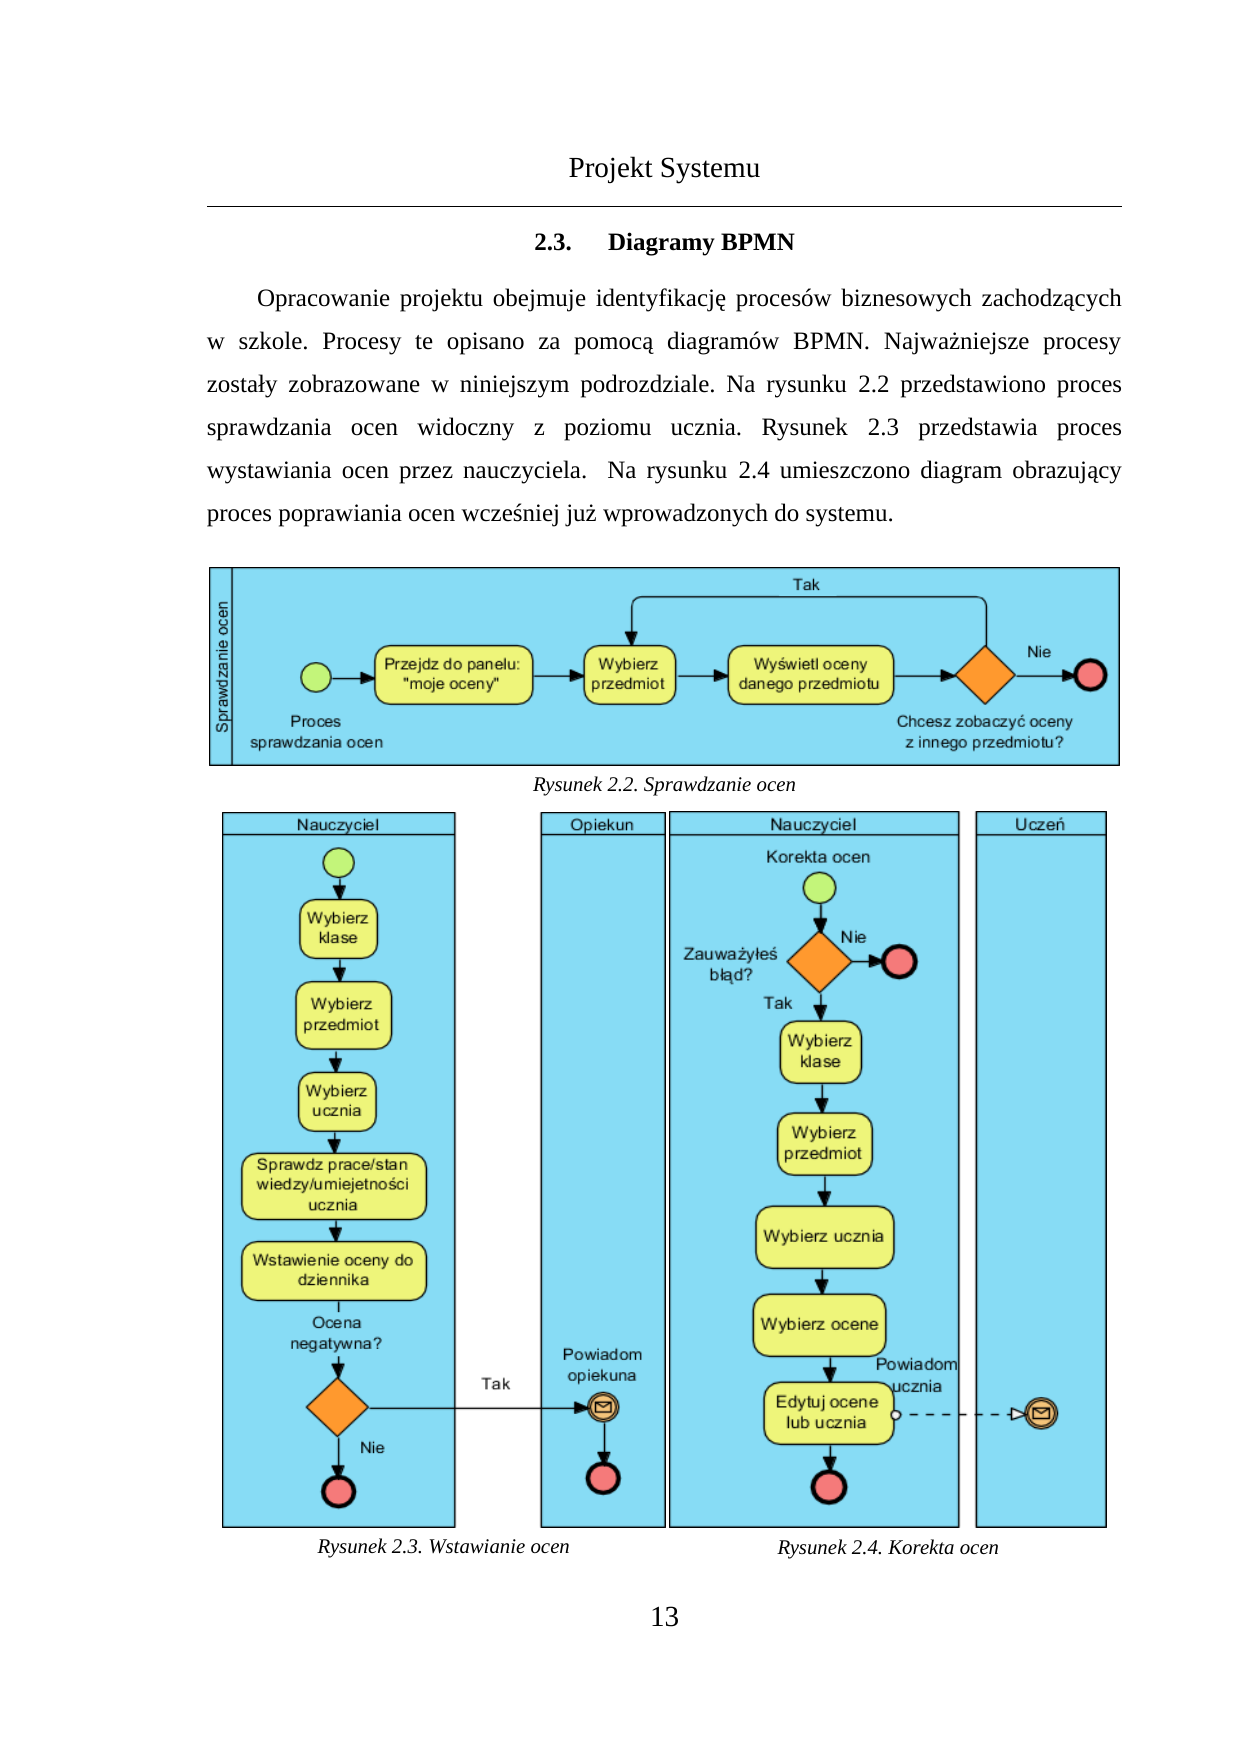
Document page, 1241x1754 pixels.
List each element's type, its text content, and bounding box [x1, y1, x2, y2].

text Rysunek 2.3. Wstawianie ocen [220, 810, 667, 1558]
subtitle Diagramy BPMN [207, 227, 1122, 256]
picture [669, 811, 1107, 1528]
picture [210, 567, 1119, 766]
text Rysunek 2.4. Korekta ocen [667, 809, 1109, 1559]
picture [222, 812, 666, 1528]
text Rysunek 2.2. Sprawdzanie ocen [207, 566, 1122, 796]
text Opracowanie projektu obejmuje identyfikację procesów biznesowych zachodzących w szkole. Procesy te opisano za pomocą diagramów BPMN. Najważniejsze procesy zostały zobrazowane w niniejszym podrozdziale. Na rysunku 2.2 przedstawiono proces sprawdzania ocen widoczny z poziomu ucznia. Rysunek 2.3 przedstawia proces wystawiania ocen przez nauczyciela. Na rysunku 2.4 umieszczono diagram obrazujący proces poprawiania ocen wcześniej już wprowadzonych do systemu. [207, 283, 1122, 527]
